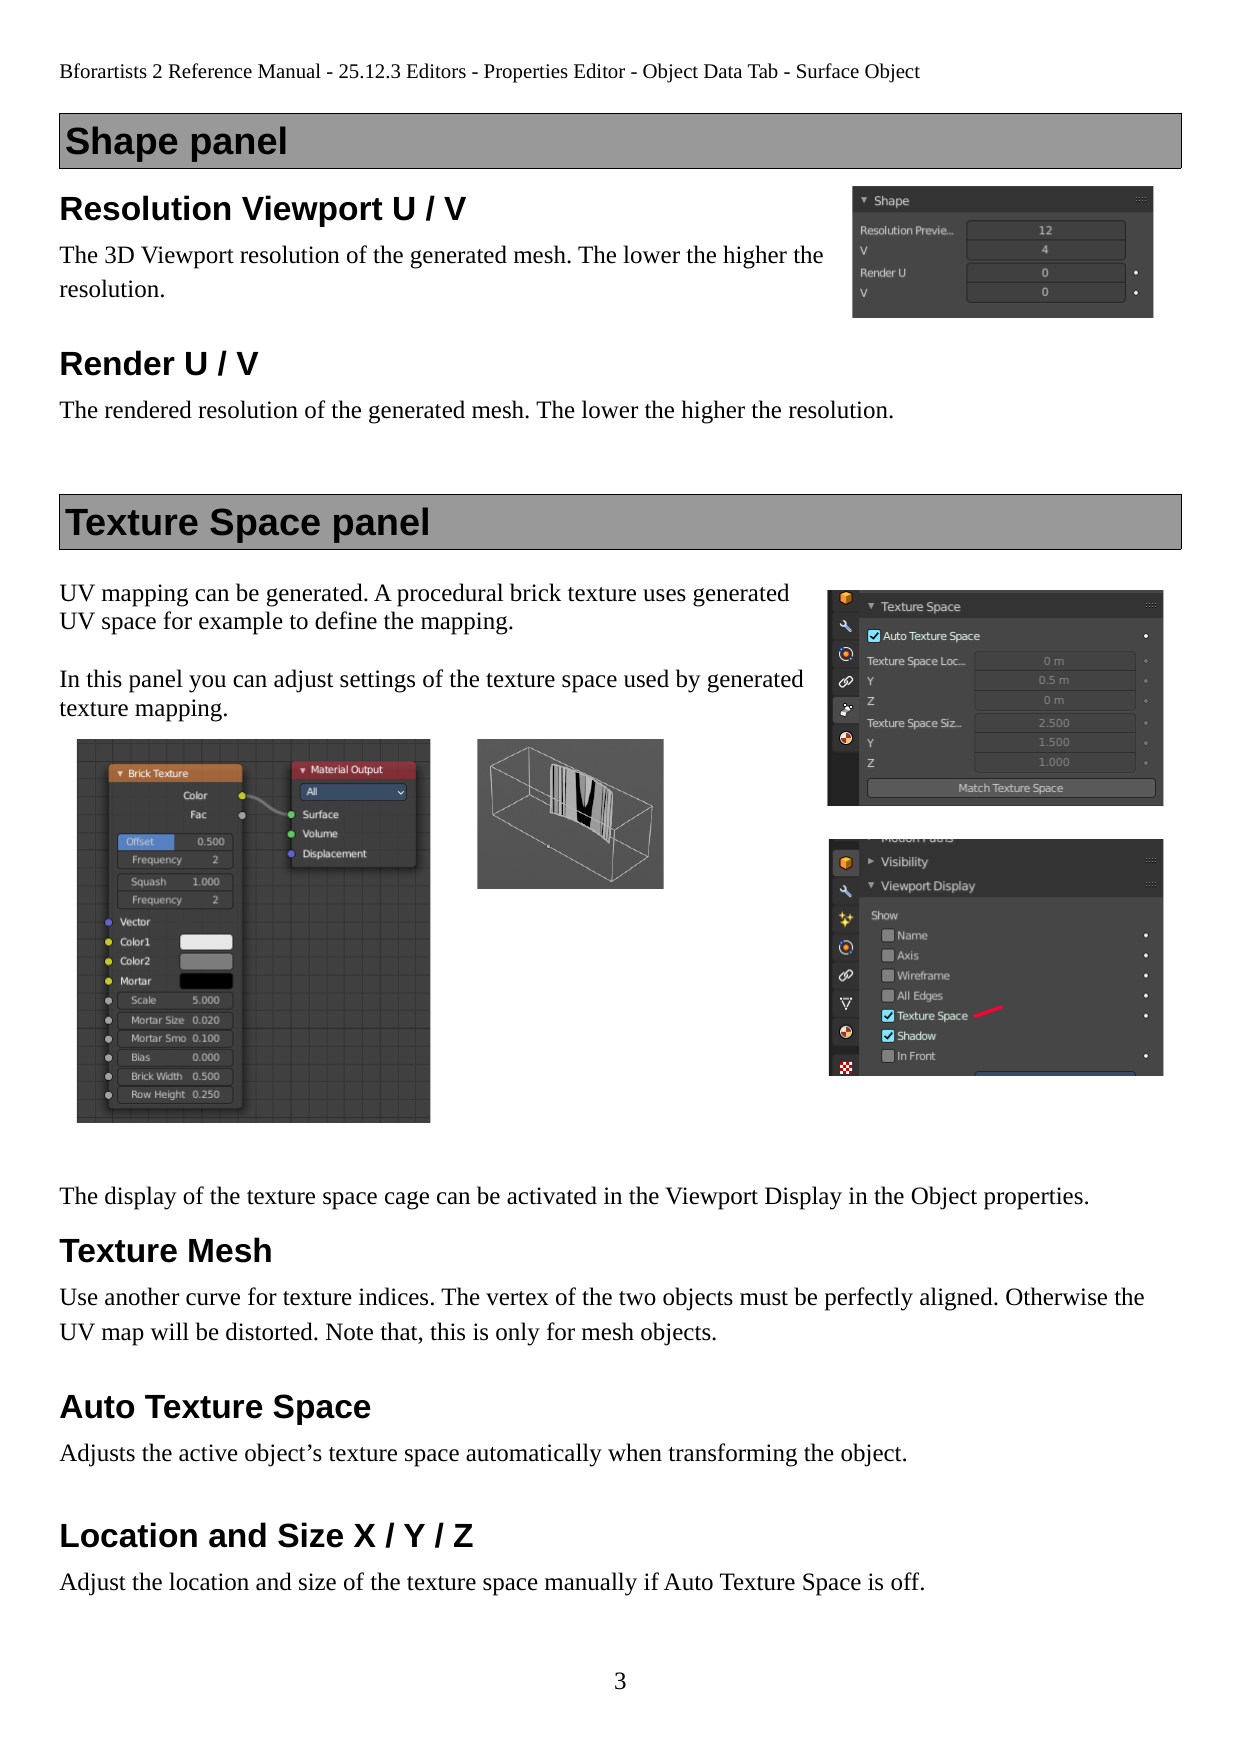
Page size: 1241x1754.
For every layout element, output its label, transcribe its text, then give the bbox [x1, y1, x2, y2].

subtitle [1154, 189, 1181, 227]
picture [828, 839, 1164, 1076]
picture [852, 186, 1154, 318]
table_header Texture Space panel [60, 495, 1181, 549]
subtitle Render U / V [59, 344, 1181, 383]
text Adjusts the active object’s texture space automatically when transforming the object. [59, 1438, 1181, 1466]
text Adjust the location and size of the texture space manually if Auto Texture Space is off. [59, 1567, 1181, 1596]
subtitle Location and Size X / Y / Z [59, 1516, 1181, 1554]
table_header Shape panel [60, 114, 1181, 168]
text In this panel you can adjust settings of the texture space used by generated texture mapping. [59, 664, 827, 721]
text The 3D Viewport resolution of the generated mesh. The lower the higher the resolution. [59, 240, 852, 303]
subtitle Auto Texture Space [59, 1386, 1181, 1425]
text The rendered resolution of the generated mesh. The lower the higher the resolution. [59, 395, 1181, 424]
picture [827, 590, 1164, 806]
subtitle Resolution Viewport U / V [59, 189, 852, 227]
subtitle Texture Mesh [59, 1231, 1181, 1269]
picture [76, 739, 431, 1123]
text UV mapping can be generated. A procedural brick texture uses generated UV space for example to define the mapping. [59, 578, 1181, 635]
text Use another curve for texture indices. The vertex of the two objects must be perfectly aligned. Otherwise the UV map will be distorted. Note that, this is only for mesh objects. [59, 1282, 1181, 1345]
text The display of the texture space cage can be activated in the Viewport Display in the Object properties. [59, 1181, 1181, 1210]
